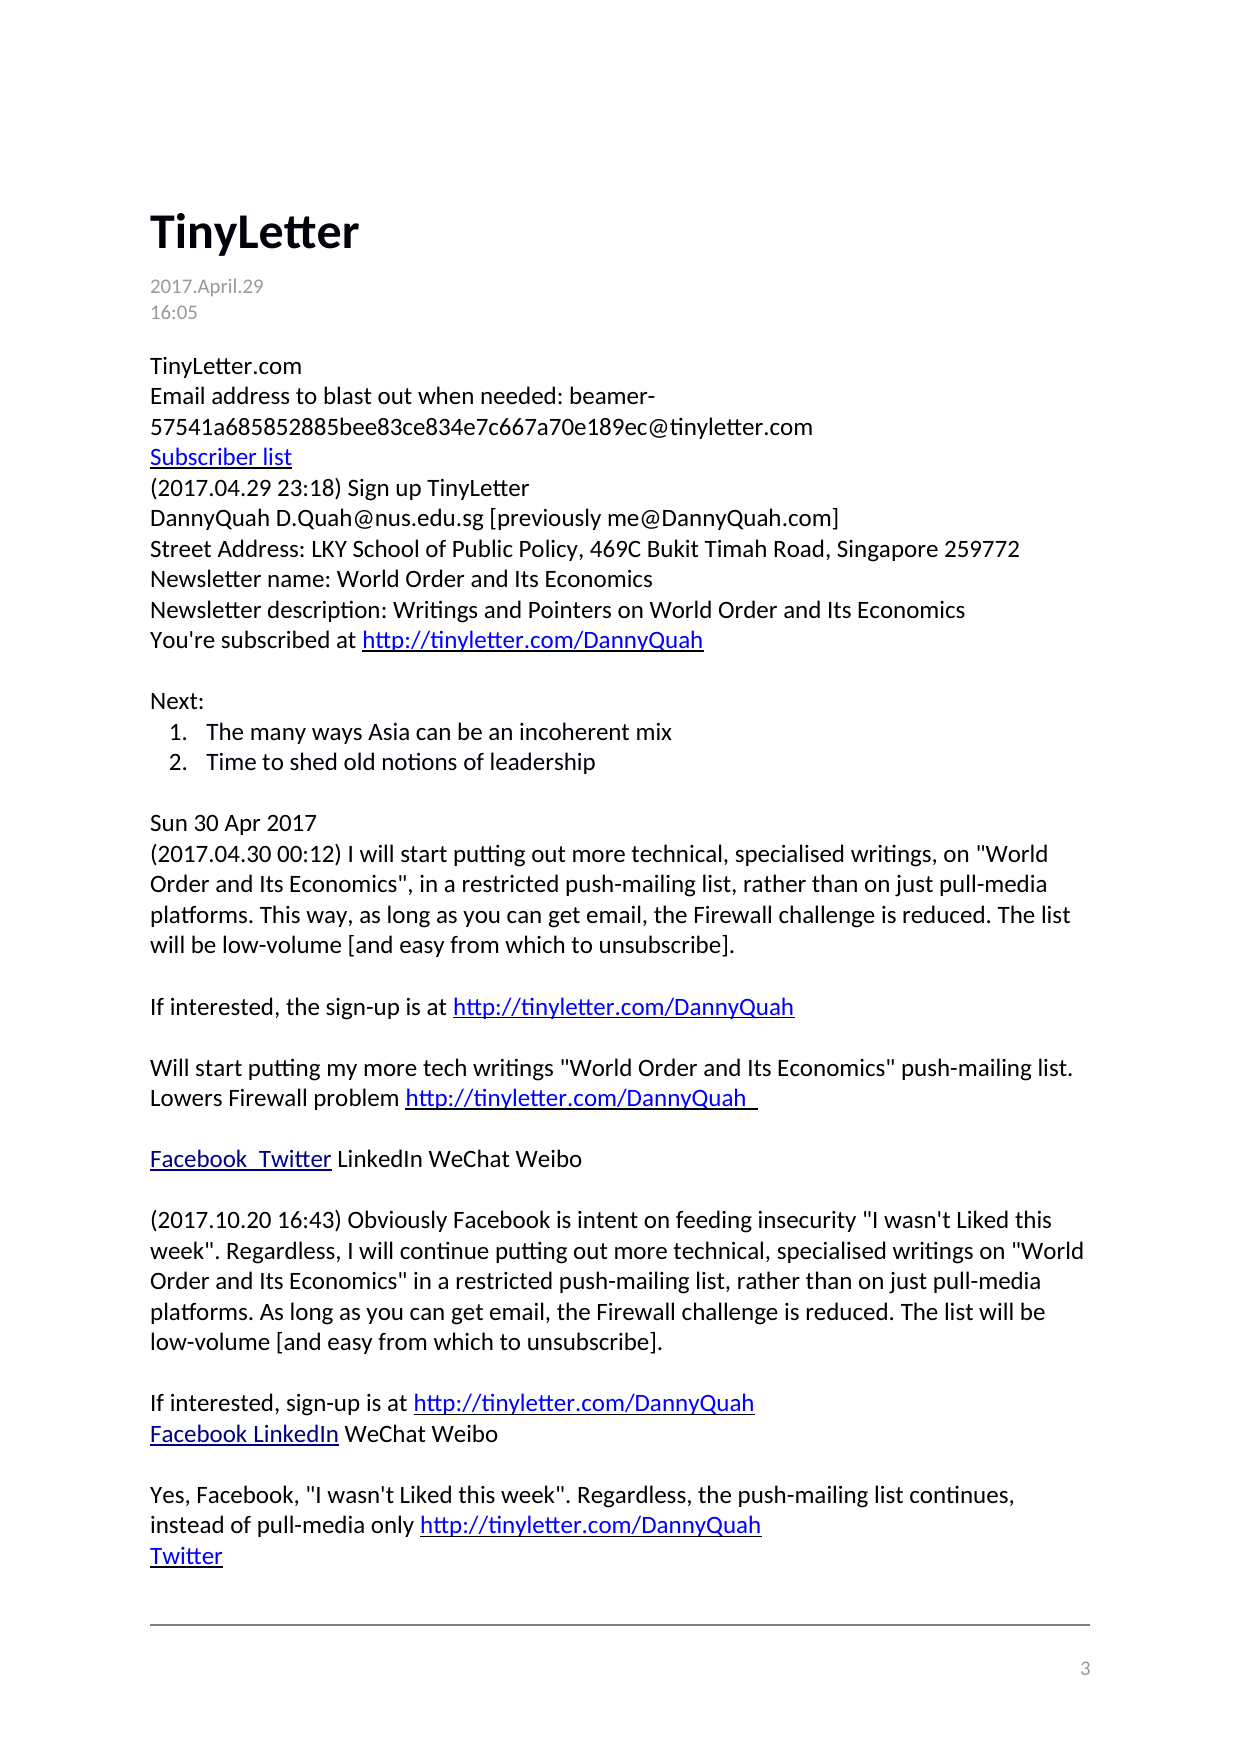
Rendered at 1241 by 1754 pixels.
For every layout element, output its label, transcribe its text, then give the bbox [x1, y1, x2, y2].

subtitle TinyLetter [150, 200, 1090, 261]
text Street Address: LKY School of Public Policy, 469C Bukit Timah Road, Singapore 259772 [150, 533, 1090, 563]
text You're subscribed at http://tinyletter.com/DannyQuah [150, 624, 1090, 655]
text If interested, the sign-up is at http://tinyletter.com/DannyQuah [150, 991, 1090, 1021]
text DannyQuah D.Quah@nus.edu.sg [previously me@DannyQuah.com] [150, 502, 1090, 533]
text (2017.10.20 16:43) Obviously Facebook is intent on feeding insecurity "I wasn't Liked this week". Regardless, I will continue putting out more technical, specialised writings on "World Order and Its Economics" in a restricted push-mailing list, rather than on just pull-media platforms. As long as you can get email, the Firewall challenge is reduced. The list will be low-volume [and easy from which to unsubscribe]. [150, 1204, 1090, 1357]
text 16:05 [150, 299, 1090, 324]
text (2017.04.30 00:12) I will start putting out more technical, specialised writings, on "World Order and Its Economics", in a restricted push-mailing list, rather than on just pull-media platforms. This way, as long as you can get email, the Firewall challenge is reduced. The list will be low-volume [and easy from which to unsubscribe]. [150, 838, 1090, 960]
text Sun 30 Apr 2017 [150, 808, 1090, 838]
text Facebook Twitter LinkedIn WeChat Weibo [150, 1143, 1090, 1174]
text Yes, Facebook, "I wasn't Liked this week". Regardless, the push-mailing list continues, instead of pull-media only http://tinyletter.com/DannyQuah [150, 1479, 1090, 1540]
text 2017.April.29 [150, 273, 1090, 299]
text Newsletter name: World Order and Its Economics [150, 563, 1090, 594]
text Subscriber list [150, 441, 1090, 472]
text TinyLetter.com [150, 350, 1090, 380]
text Email address to blast out when needed: beamer-57541a685852885bee83ce834e7c667a70e189ec@tinyletter.com [150, 380, 1090, 441]
list The many ways Asia can be an incoherent mix [169, 716, 1090, 747]
text If interested, sign-up is at http://tinyletter.com/DannyQuah [150, 1387, 1090, 1418]
list Time to shed old notions of leadership [169, 747, 1090, 777]
text Newsletter description: Writings and Pointers on World Order and Its Economics [150, 594, 1090, 624]
text Next: [150, 686, 1090, 716]
text Twitter [150, 1540, 1090, 1571]
text Facebook LinkedIn WeChat Weibo [150, 1418, 1090, 1448]
text Will start putting my more tech writings "World Order and Its Economics" push-mailing list. Lowers Firewall problem http://tinyletter.com/DannyQuah [150, 1052, 1090, 1113]
text (2017.04.29 23:18) Sign up TinyLetter [150, 472, 1090, 502]
